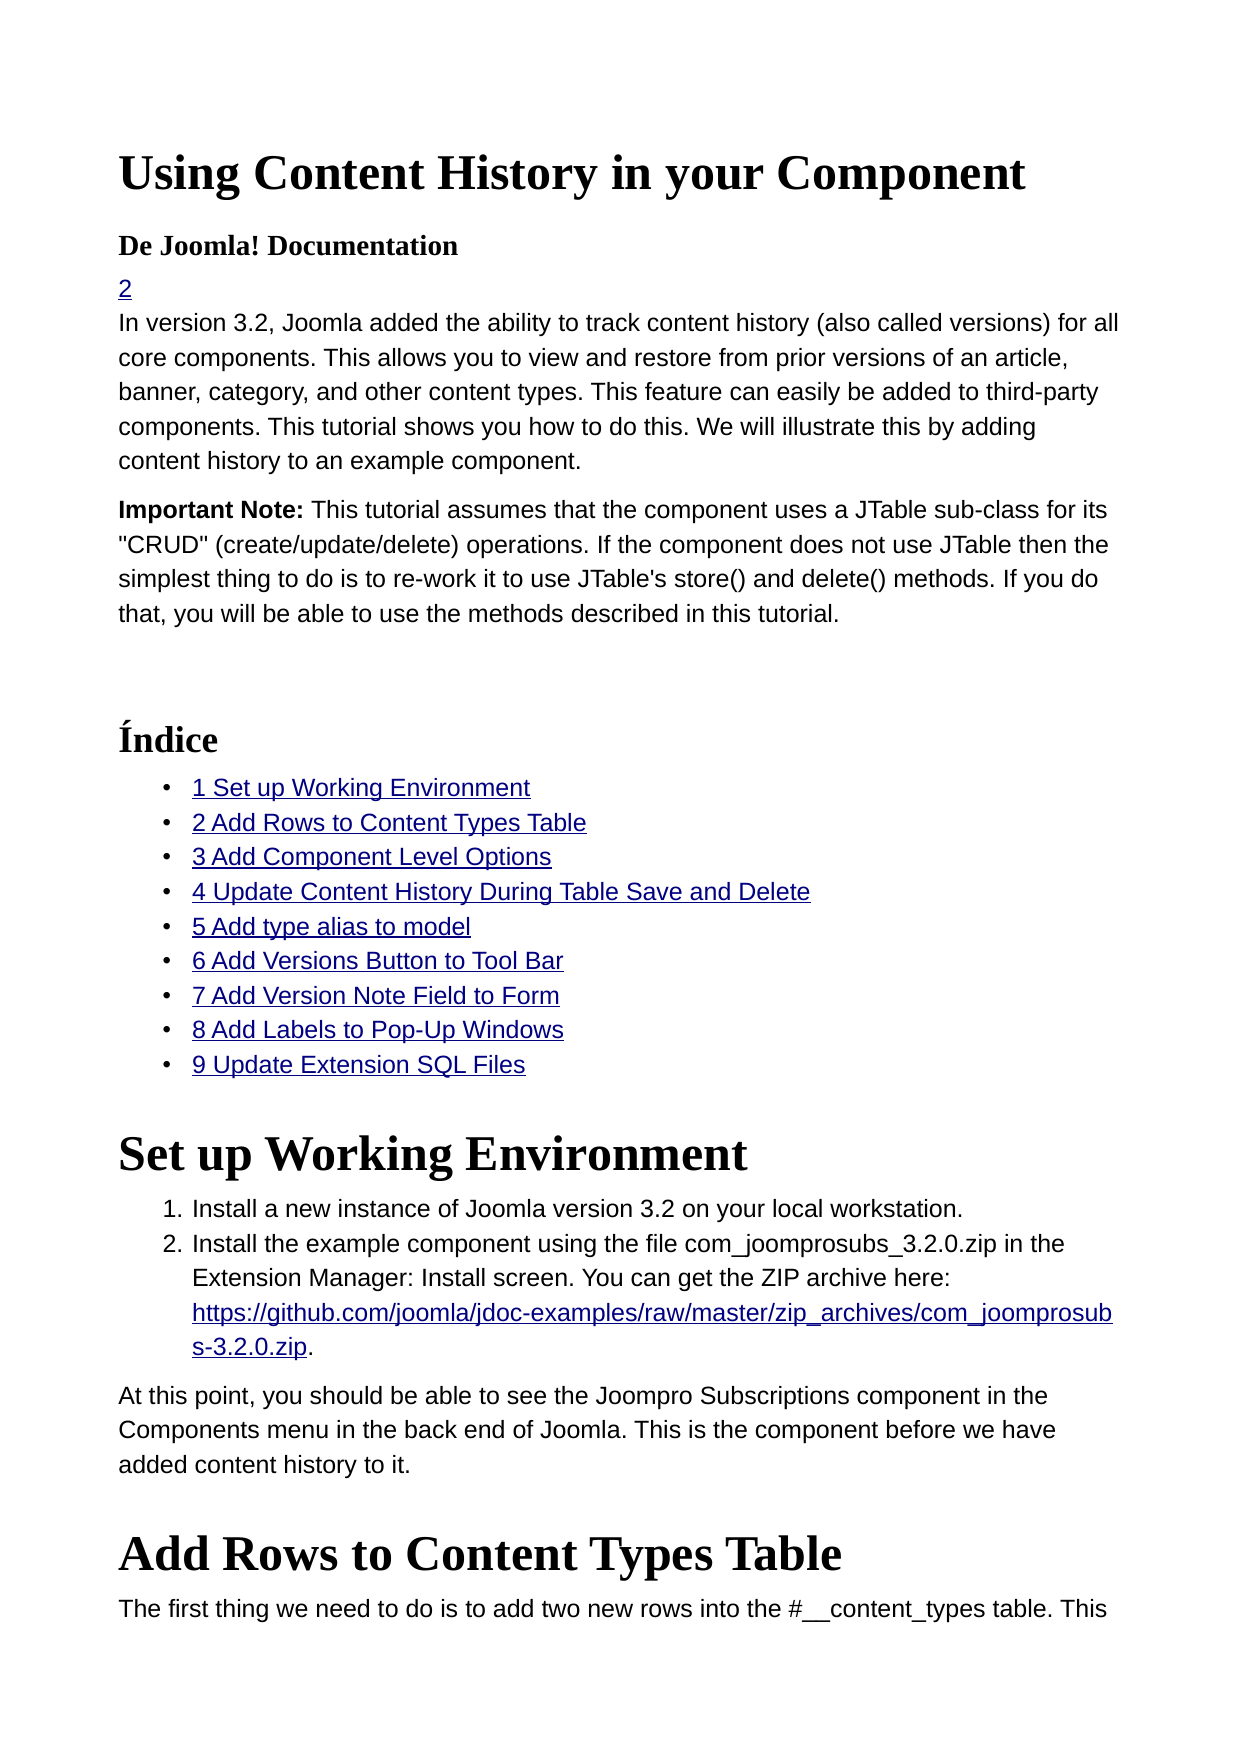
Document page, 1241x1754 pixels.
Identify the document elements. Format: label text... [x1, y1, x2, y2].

text At this point, you should be able to see the Joompro Subscriptions component in the Components menu in the back end of Joomla. This is the component before we have added content history to it. [118, 1381, 1122, 1479]
list 3 Add Component Level Options [162, 842, 1122, 871]
subtitle De Joomla! Documentation [118, 228, 1122, 261]
list Install a new instance of Joomla version 3.2 on your local workstation. [162, 1194, 1122, 1223]
subtitle Índice [118, 718, 1122, 761]
list Install the example component using the file com_joomprosubs_3.2.0.zip in the Extension Manager: Install screen. You can get the ZIP archive here: https://github.com/joomla/jdoc-examples/raw/master/zip_archives/com_joomprosubs-3.2.0.zip. [162, 1228, 1122, 1361]
text The first thing we need to do is to add two new rows into the #__content_types table. This [118, 1594, 1122, 1623]
text Important Note: This tutorial assumes that the component uses a JTable sub-class for its "CRUD" (create/update/delete) operations. If the component does not use JTable then the simplest thing to do is to re-work it to use JTable's store() and delete() methods. If you do that, you will be able to use the methods described in this tutorial. [118, 495, 1122, 627]
text 2 [118, 274, 1122, 302]
list 7 Add Version Note Field to Form [162, 981, 1122, 1009]
list 5 Add type alias to model [162, 912, 1122, 940]
subtitle Set up Working Environment [118, 1124, 1122, 1182]
list 9 Update Extension SQL Files [162, 1050, 1122, 1079]
subtitle Add Rows to Content Types Table [118, 1524, 1122, 1582]
list 6 Add Versions Button to Tool Bar [162, 946, 1122, 975]
list 1 Set up Working Environment [162, 773, 1122, 802]
subtitle Using Content History in your Component [118, 143, 1122, 201]
text In version 3.2, Joomla added the ability to track content history (also called versions) for all core components. This allows you to view and restore from prior versions of an article, banner, category, and other content types. This feature can easily be added to third-party components. This tutorial shows you how to do this. We will illustrate this by adding content history to an example component. [118, 308, 1122, 475]
list 8 Add Labels to Pop-Up Windows [162, 1015, 1122, 1044]
list 4 Update Content History During Table Save and Delete [162, 877, 1122, 906]
list 2 Add Rows to Content Types Table [162, 808, 1122, 837]
